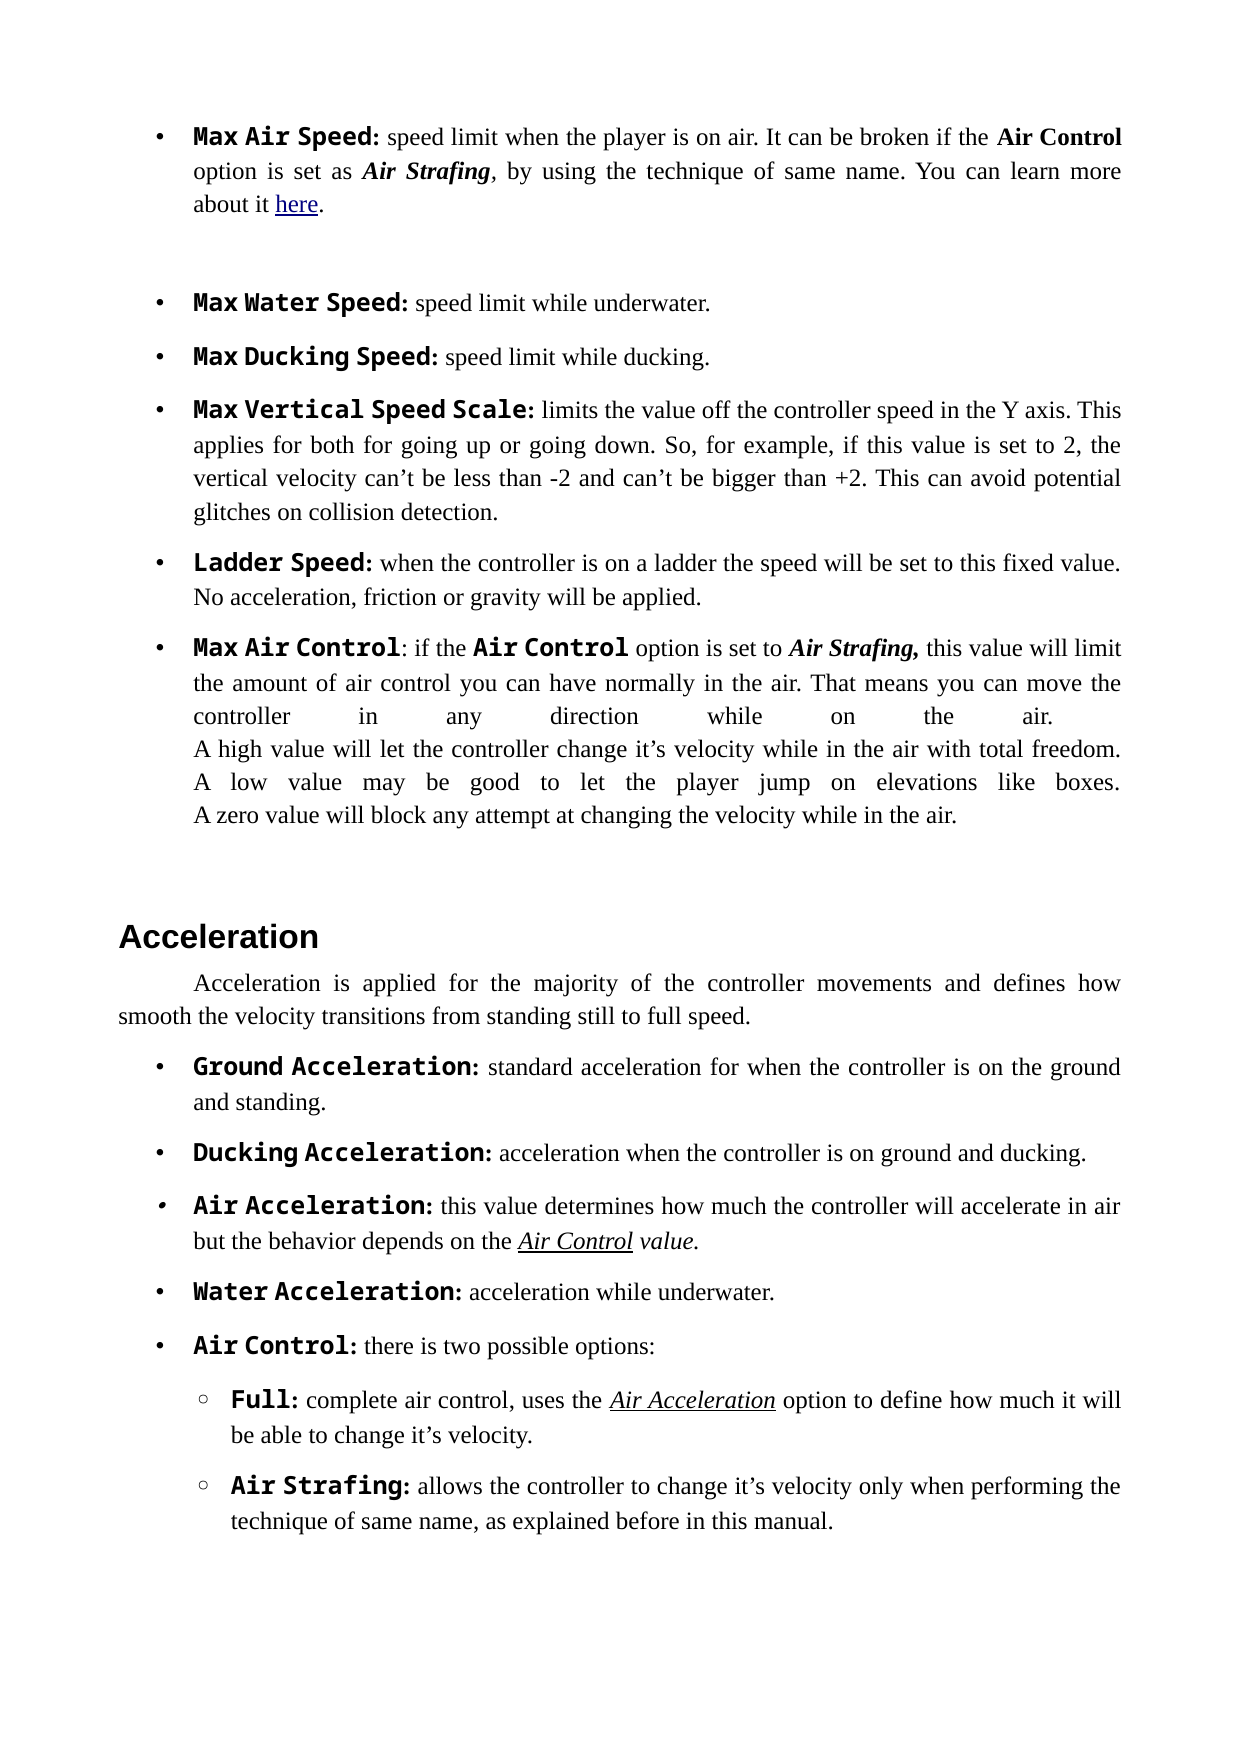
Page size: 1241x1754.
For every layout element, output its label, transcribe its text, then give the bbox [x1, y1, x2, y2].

list Air Acceleration: this value determines how much the controller will accelerate in air but the behavior depends on the Air Control value. [156, 1188, 1122, 1255]
list Max Air Speed: speed limit when the player is on air. It can be broken if the Air Control option is set as Air Strafing, by using the technique of same name. You can learn more about it here. [156, 118, 1122, 218]
list Ground Acceleration: standard acceleration for when the controller is on the ground and standing. [156, 1048, 1122, 1115]
subtitle Acceleration [118, 917, 1122, 955]
list Air Strafing: allows the controller to change it’s velocity only when performing the technique of same name, as explained before in this manual. [193, 1467, 1122, 1534]
list Water Acceleration: acceleration while underwater. [156, 1274, 1122, 1308]
list Max Ducking Speed: speed limit while ducking. [156, 338, 1122, 372]
list Max Water Speed: speed limit while underwater. [156, 285, 1122, 319]
list Air Control: there is two possible options: [156, 1328, 1122, 1362]
list Max Vertical Speed Scale: limits the value off the controller speed in the Y axis. This applies for both for going up or going down. So, for example, if this value is set to 2, the vertical velocity can’t be less than -2 and can’t be bigger than +2. This can avoid potential glitches on collision detection. [156, 392, 1122, 525]
list Full: complete air control, uses the Air Acceleration option to define how much it will be able to change it’s velocity. [193, 1381, 1122, 1448]
list Ducking Acceleration: acceleration when the controller is on ground and ducking. [156, 1134, 1122, 1168]
text Acceleration is applied for the majority of the controller movements and defines how smooth the velocity transitions from standing still to full speed. [118, 968, 1122, 1029]
list Max Air Control: if the Air Control option is set to Air Strafing, this value will limit the amount of air control you can have normally in the air. That means you can move the controller in any direction while on the air. A high value will let the controller change it’s velocity while in the air with total freedom. A low value may be good to let the player jump on elevations like boxes. A zero value will block any attempt at changing the velocity while in the air. [156, 630, 1122, 829]
list Ladder Speed: when the controller is on a ladder the speed will be set to this fixed value. No acceleration, friction or gravity will be applied. [156, 544, 1122, 611]
